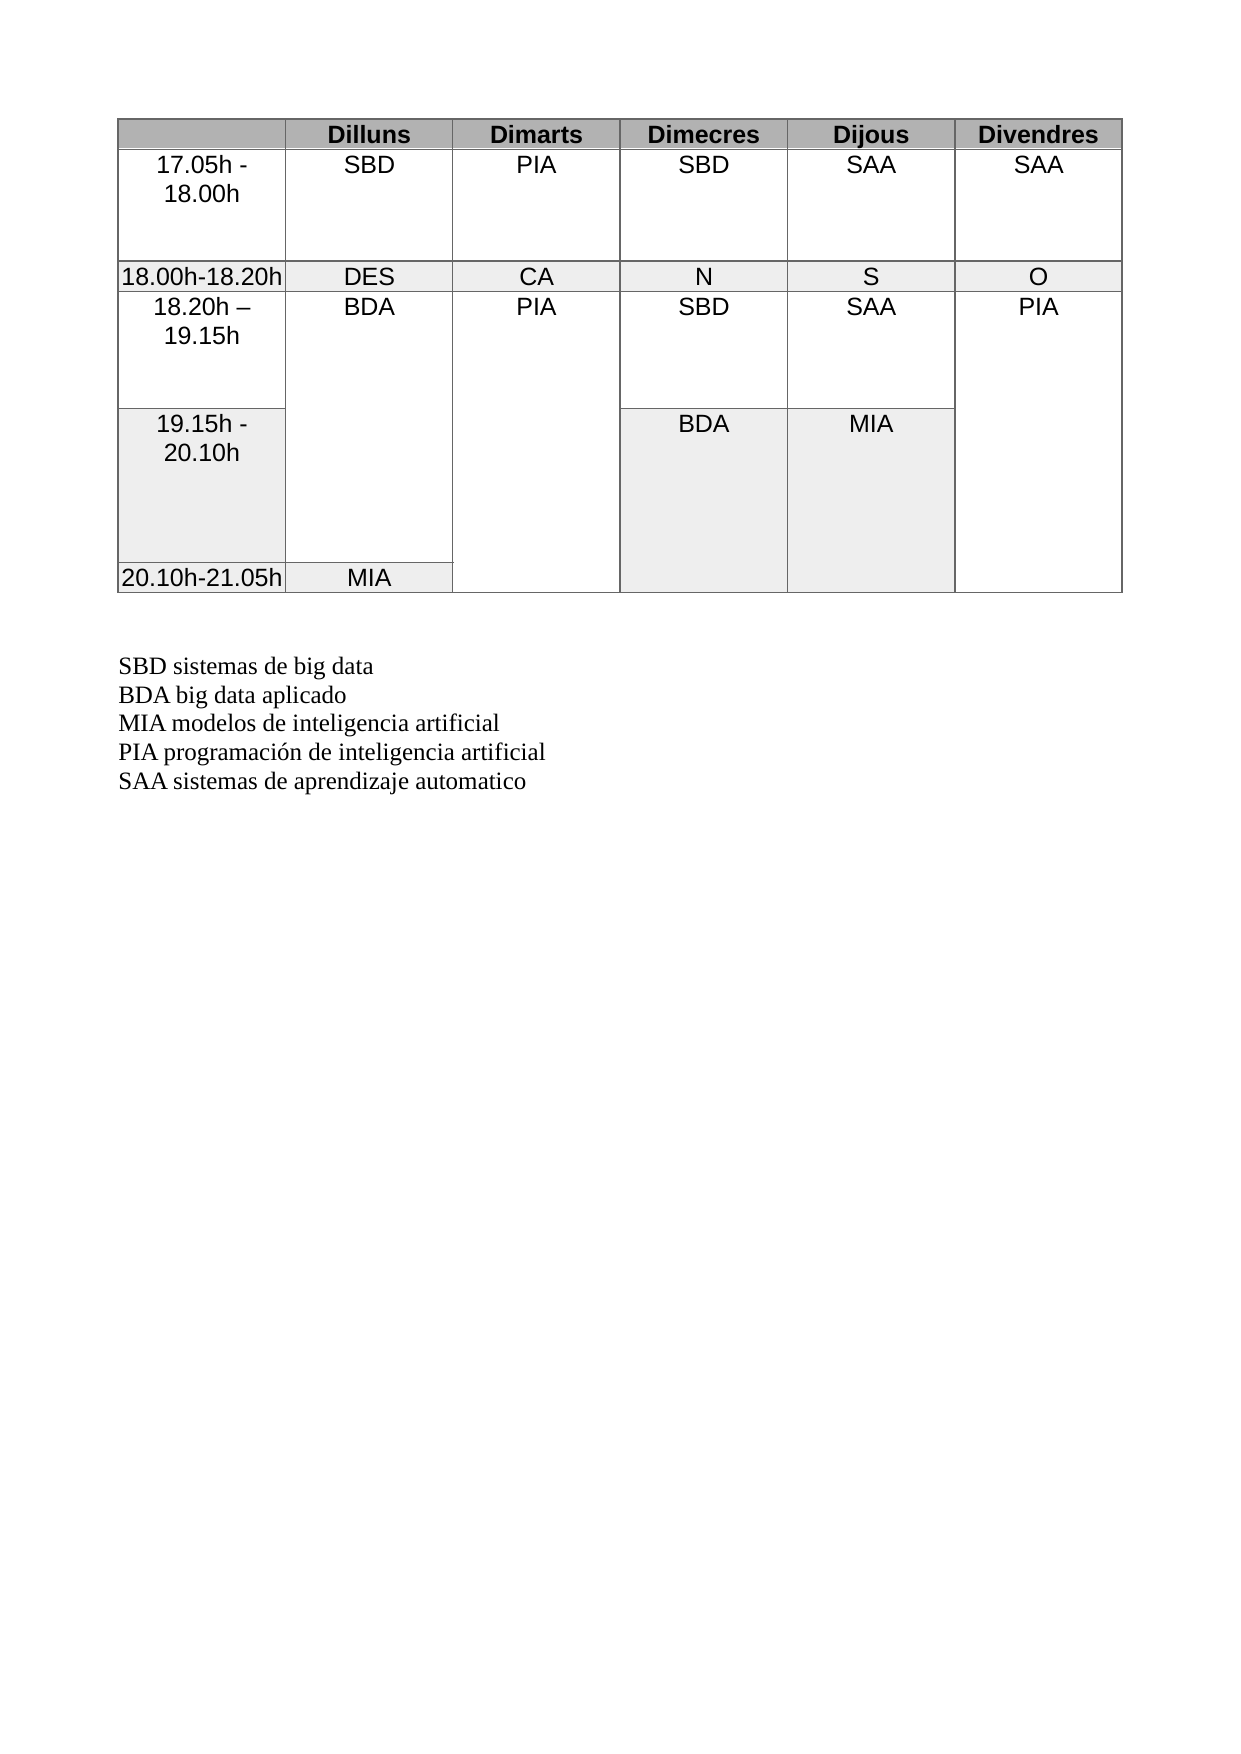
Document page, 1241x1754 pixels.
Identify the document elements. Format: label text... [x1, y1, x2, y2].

table_cell DES [286, 262, 452, 291]
text PIA programación de inteligencia artificial [118, 737, 1122, 766]
table_header Dimecres [621, 120, 787, 148]
table_cell BDA [286, 292, 452, 562]
text SBD sistemas de big data [118, 651, 1122, 680]
table_cell S [788, 262, 954, 291]
table_header [119, 120, 285, 148]
text MIA modelos de inteligencia artificial [118, 708, 1122, 737]
table_cell PIA [453, 292, 619, 592]
table_cell PIA [453, 150, 619, 260]
table_cell SAA [788, 292, 954, 408]
table_cell SBD [621, 292, 787, 408]
table_header Dilluns [286, 120, 452, 148]
table_header Dijous [788, 120, 954, 148]
table_cell 20.10h-21.05h [119, 563, 285, 592]
table_header Divendres [956, 120, 1121, 148]
table_cell 18.20h – 19.15h [119, 292, 285, 408]
table_cell BDA [621, 409, 787, 592]
table_cell SBD [621, 150, 787, 260]
table_cell CA [453, 262, 619, 291]
table_cell 18.00h-18.20h [119, 262, 285, 291]
table_cell PIA [956, 292, 1121, 592]
table_header Dimarts [453, 120, 619, 148]
table_cell 19.15h -20.10h [119, 409, 285, 562]
table_cell SBD [286, 150, 452, 260]
text SAA sistemas de aprendizaje automatico [118, 766, 1122, 795]
table_cell 17.05h -18.00h [119, 150, 285, 260]
table_cell O [956, 262, 1121, 291]
table_cell MIA [788, 409, 954, 592]
table_cell MIA [286, 563, 452, 592]
table_cell SAA [956, 150, 1121, 260]
text BDA big data aplicado [118, 680, 1122, 708]
table_cell N [621, 262, 787, 291]
table_cell SAA [788, 150, 954, 260]
